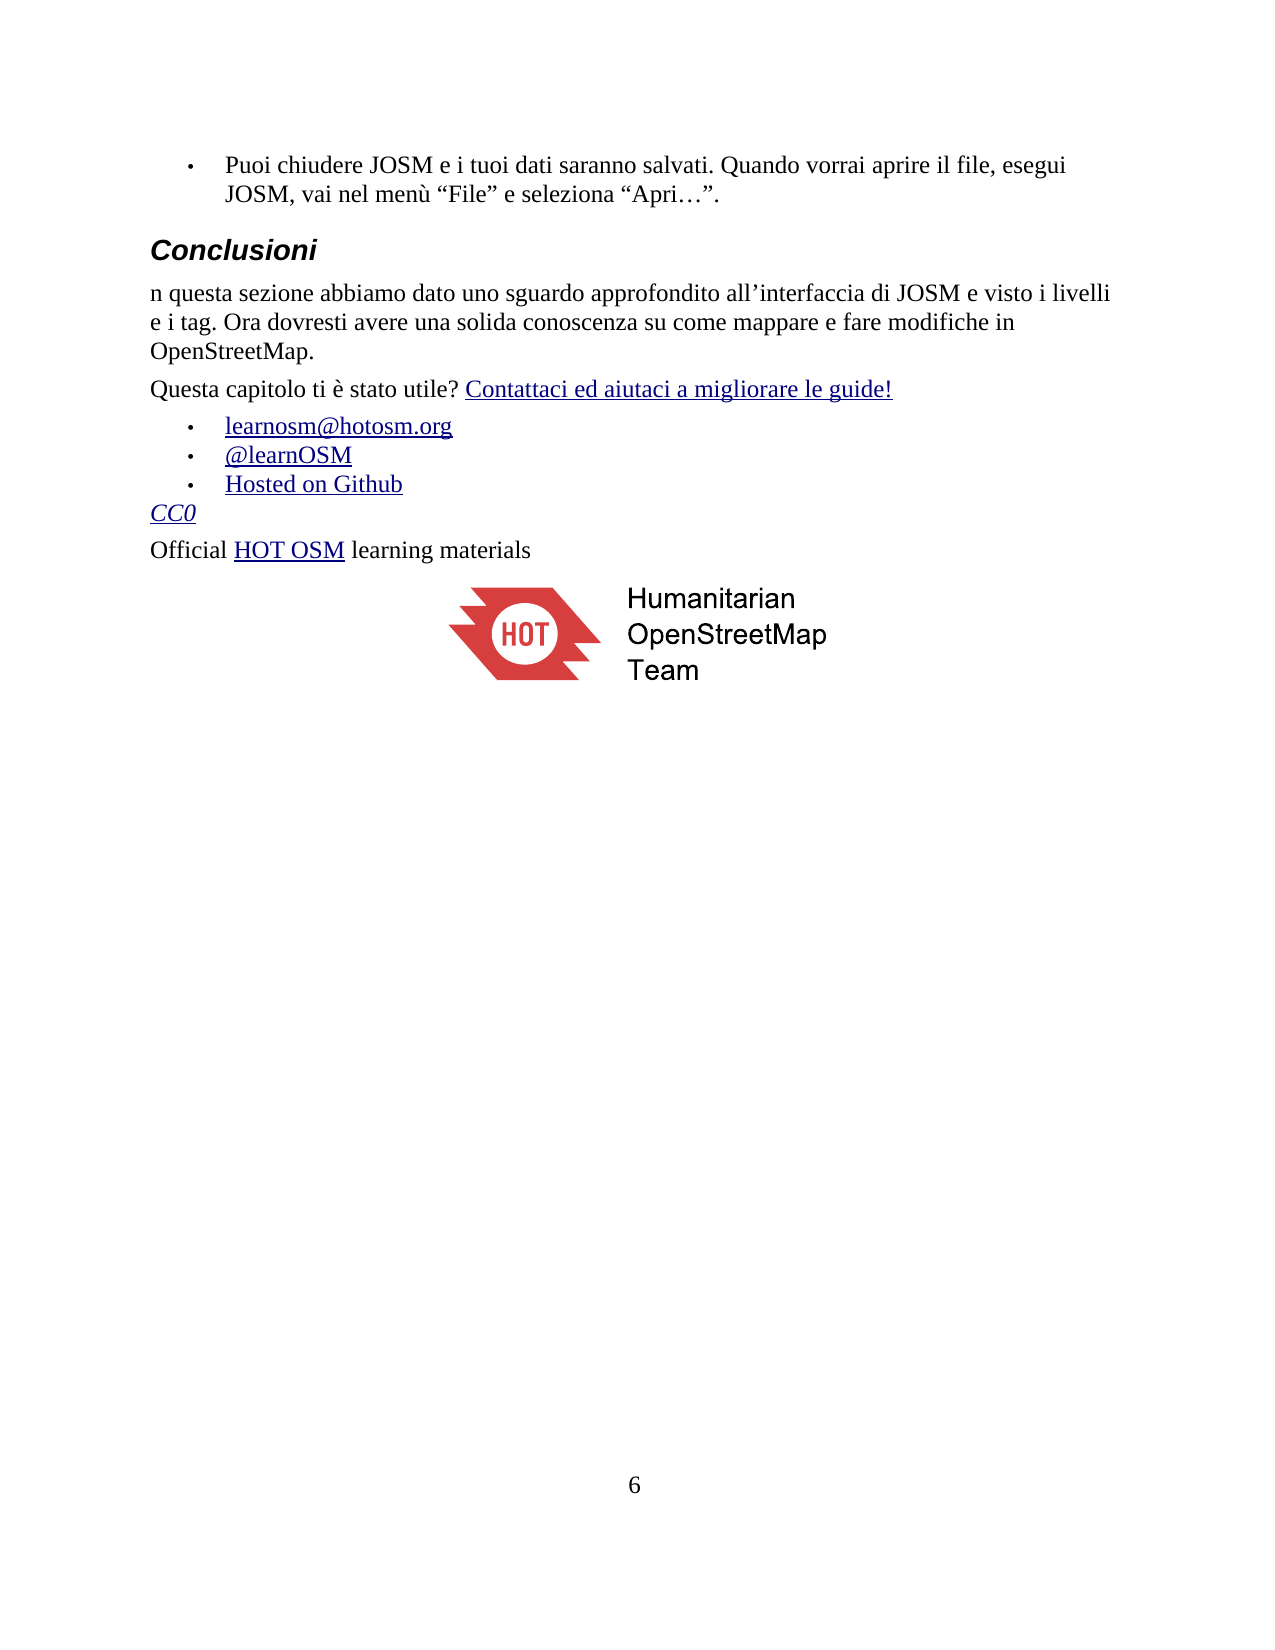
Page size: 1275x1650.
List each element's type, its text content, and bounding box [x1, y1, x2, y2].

subtitle Conclusioni [150, 232, 1125, 266]
text CC0 [150, 498, 1125, 526]
list learnosm@hotosm.org [187, 411, 1125, 440]
text Questa capitolo ti è stato utile? Contattaci ed aiutaci a migliorare le guide! [150, 374, 1125, 402]
list Hosted on Github [187, 469, 1125, 498]
text n questa sezione abbiamo dato uno sguardo approfondito all’interfaccia di JOSM e visto i livelli e i tag. Ora dovresti avere una solida conoscenza su come mappare e fare modifiche in OpenStreetMap. [150, 278, 1125, 365]
list @learnOSM [187, 440, 1125, 469]
list Puoi chiudere JOSM e i tuoi dati saranno salvati. Quando vorrai aprire il file, esegui JOSM, vai nel menù “File” e seleziona “Apri…”. [187, 150, 1125, 207]
text Official HOT OSM learning materials [150, 535, 1125, 564]
